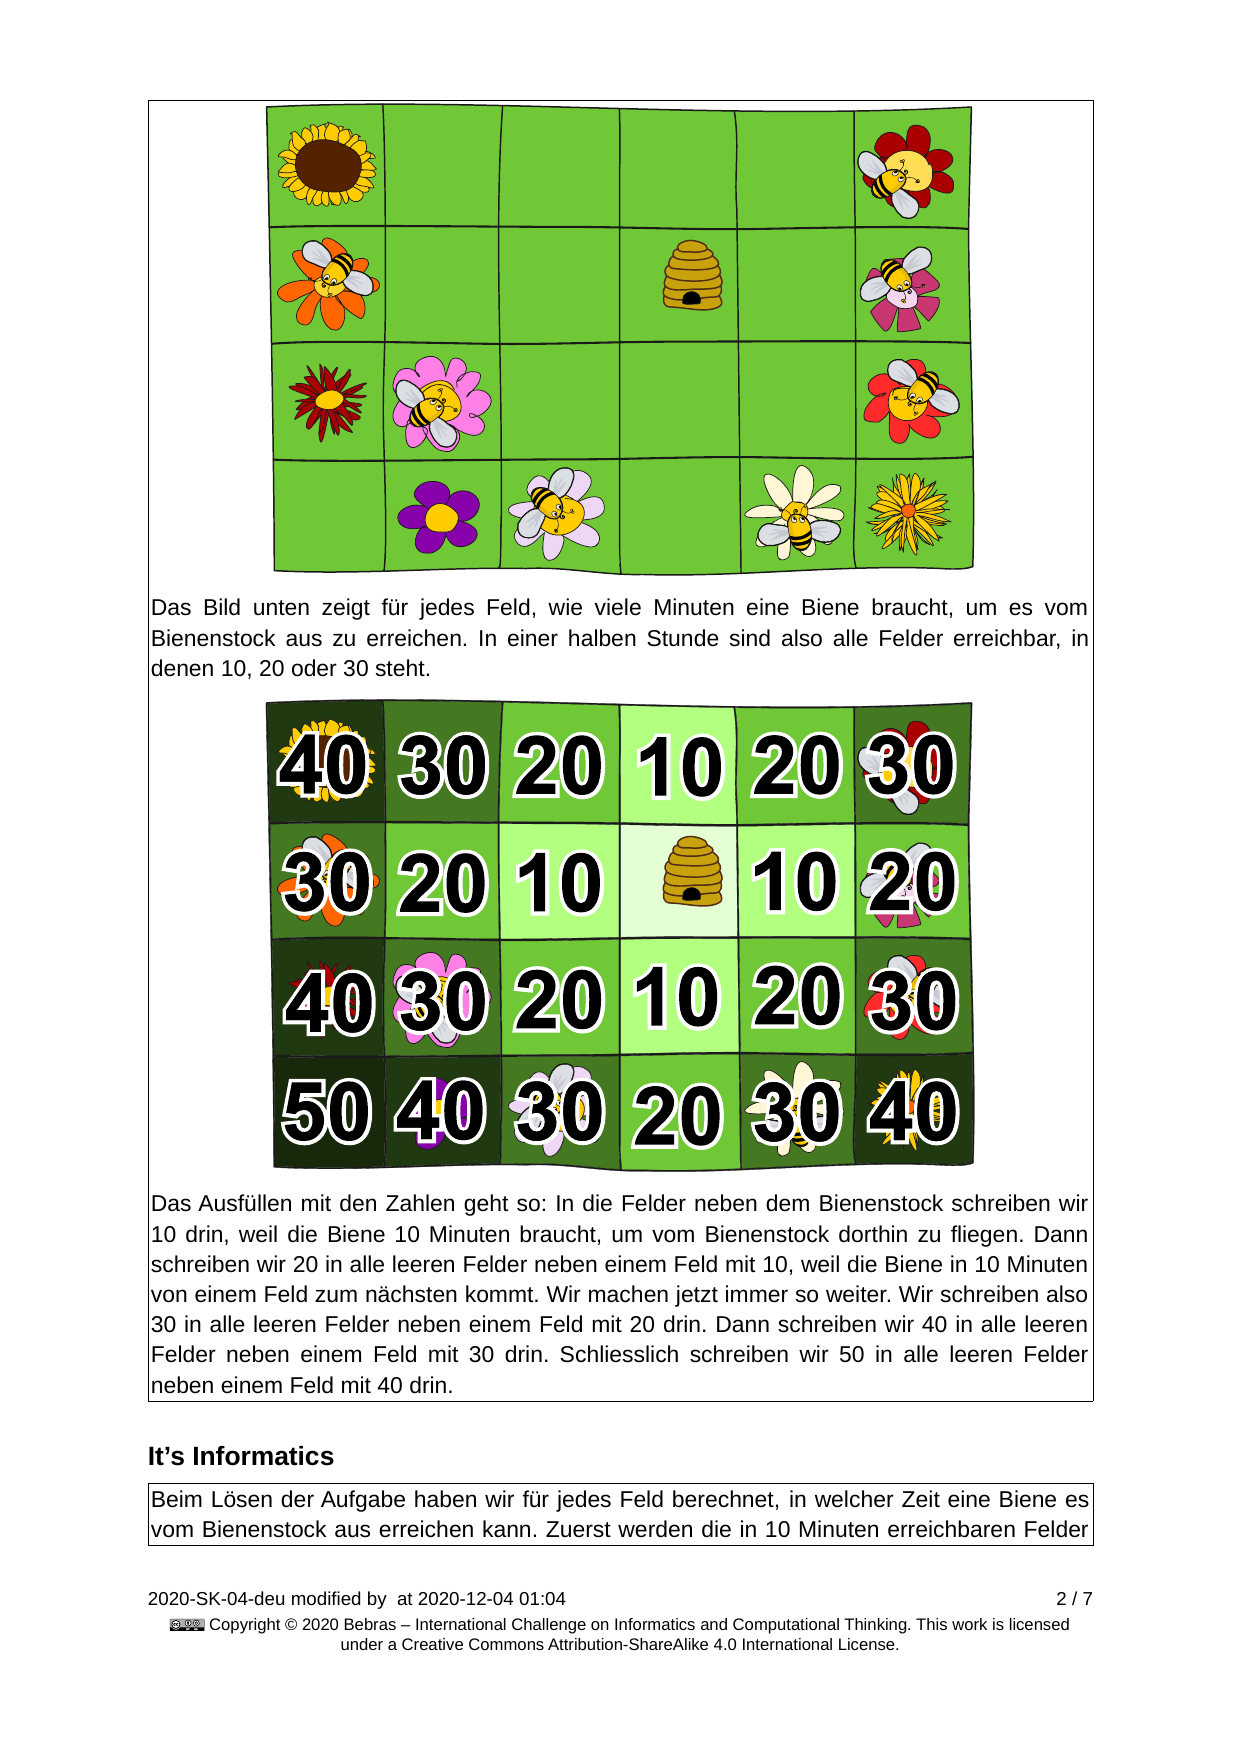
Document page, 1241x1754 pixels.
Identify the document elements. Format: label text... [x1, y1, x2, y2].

subtitle It’s Informatics [148, 1440, 1093, 1471]
text Das Bild unten zeigt für jedes Feld, wie viele Minuten eine Biene braucht, um es vom Bienenstock aus zu erreichen. In einer halben Stunde sind also alle Felder erreichbar, in denen 10, 20 oder 30 steht. [149, 591, 1093, 681]
text Beim Lösen der Aufgabe haben wir für jedes Feld berechnet, in welcher Zeit eine Biene es vom Bienenstock aus erreichen kann. Zuerst werden die in 10 Minuten erreichbaren Felder [149, 1484, 1093, 1545]
text Das Ausfüllen mit den Zahlen geht so: In die Felder neben dem Bienenstock schreiben wir 10 drin, weil die Biene 10 Minuten braucht, um vom Bienenstock dorthin zu fliegen. Dann schreiben wir 20 in alle leeren Felder neben einem Feld mit 10, weil die Biene in 10 Minuten von einem Feld zum nächsten kommt. Wir machen jetzt immer so weiter. Wir schreiben also 30 in alle leeren Felder neben einem Feld mit 20 drin. Dann schreiben wir 40 in alle leeren Felder neben einem Feld mit 30 drin. Schliesslich schreiben wir 50 in alle leeren Felder neben einem Feld mit 40 drin. [149, 1187, 1093, 1401]
